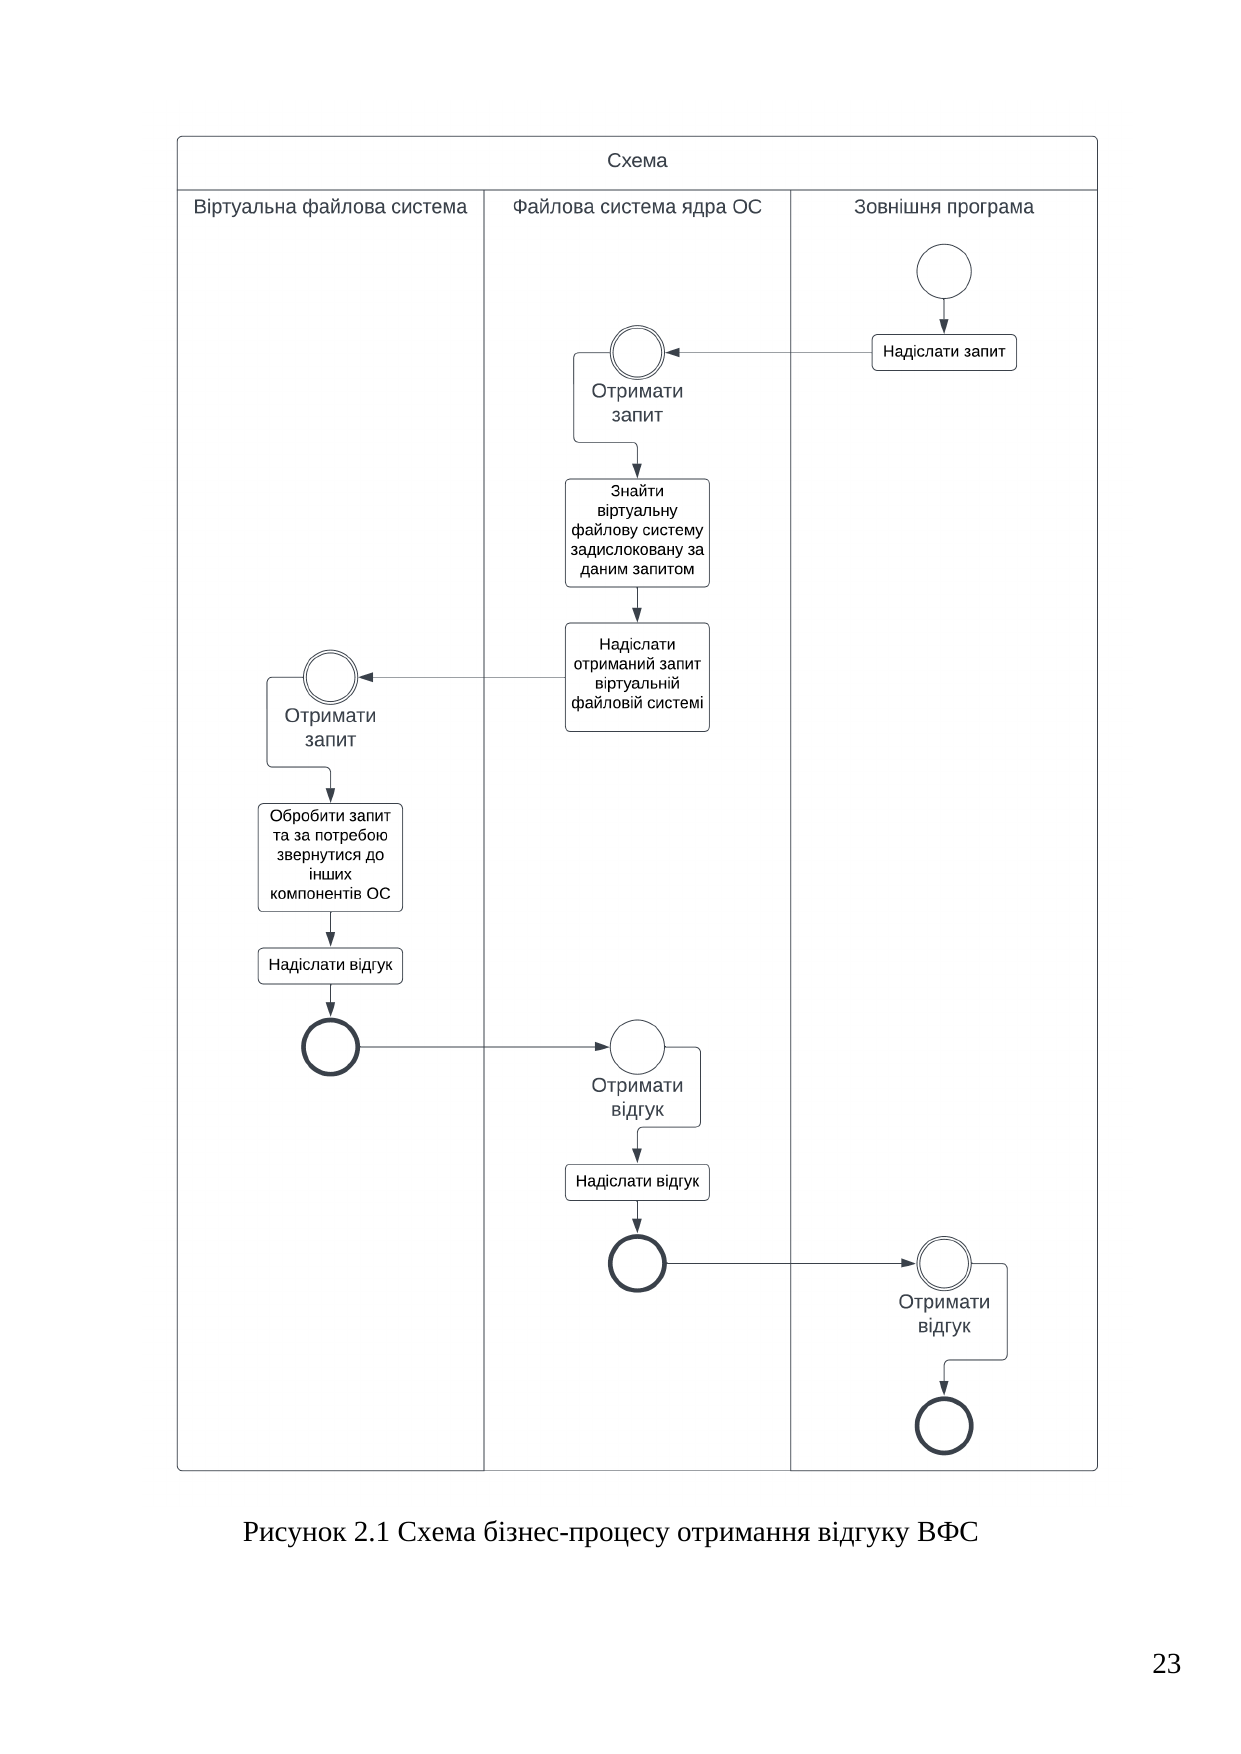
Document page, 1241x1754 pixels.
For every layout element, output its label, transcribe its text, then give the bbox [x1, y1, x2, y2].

list Схема бізнес-процесу отримання відгуку ВФС [118, 239, 1181, 1548]
picture [141, 100, 1134, 1507]
